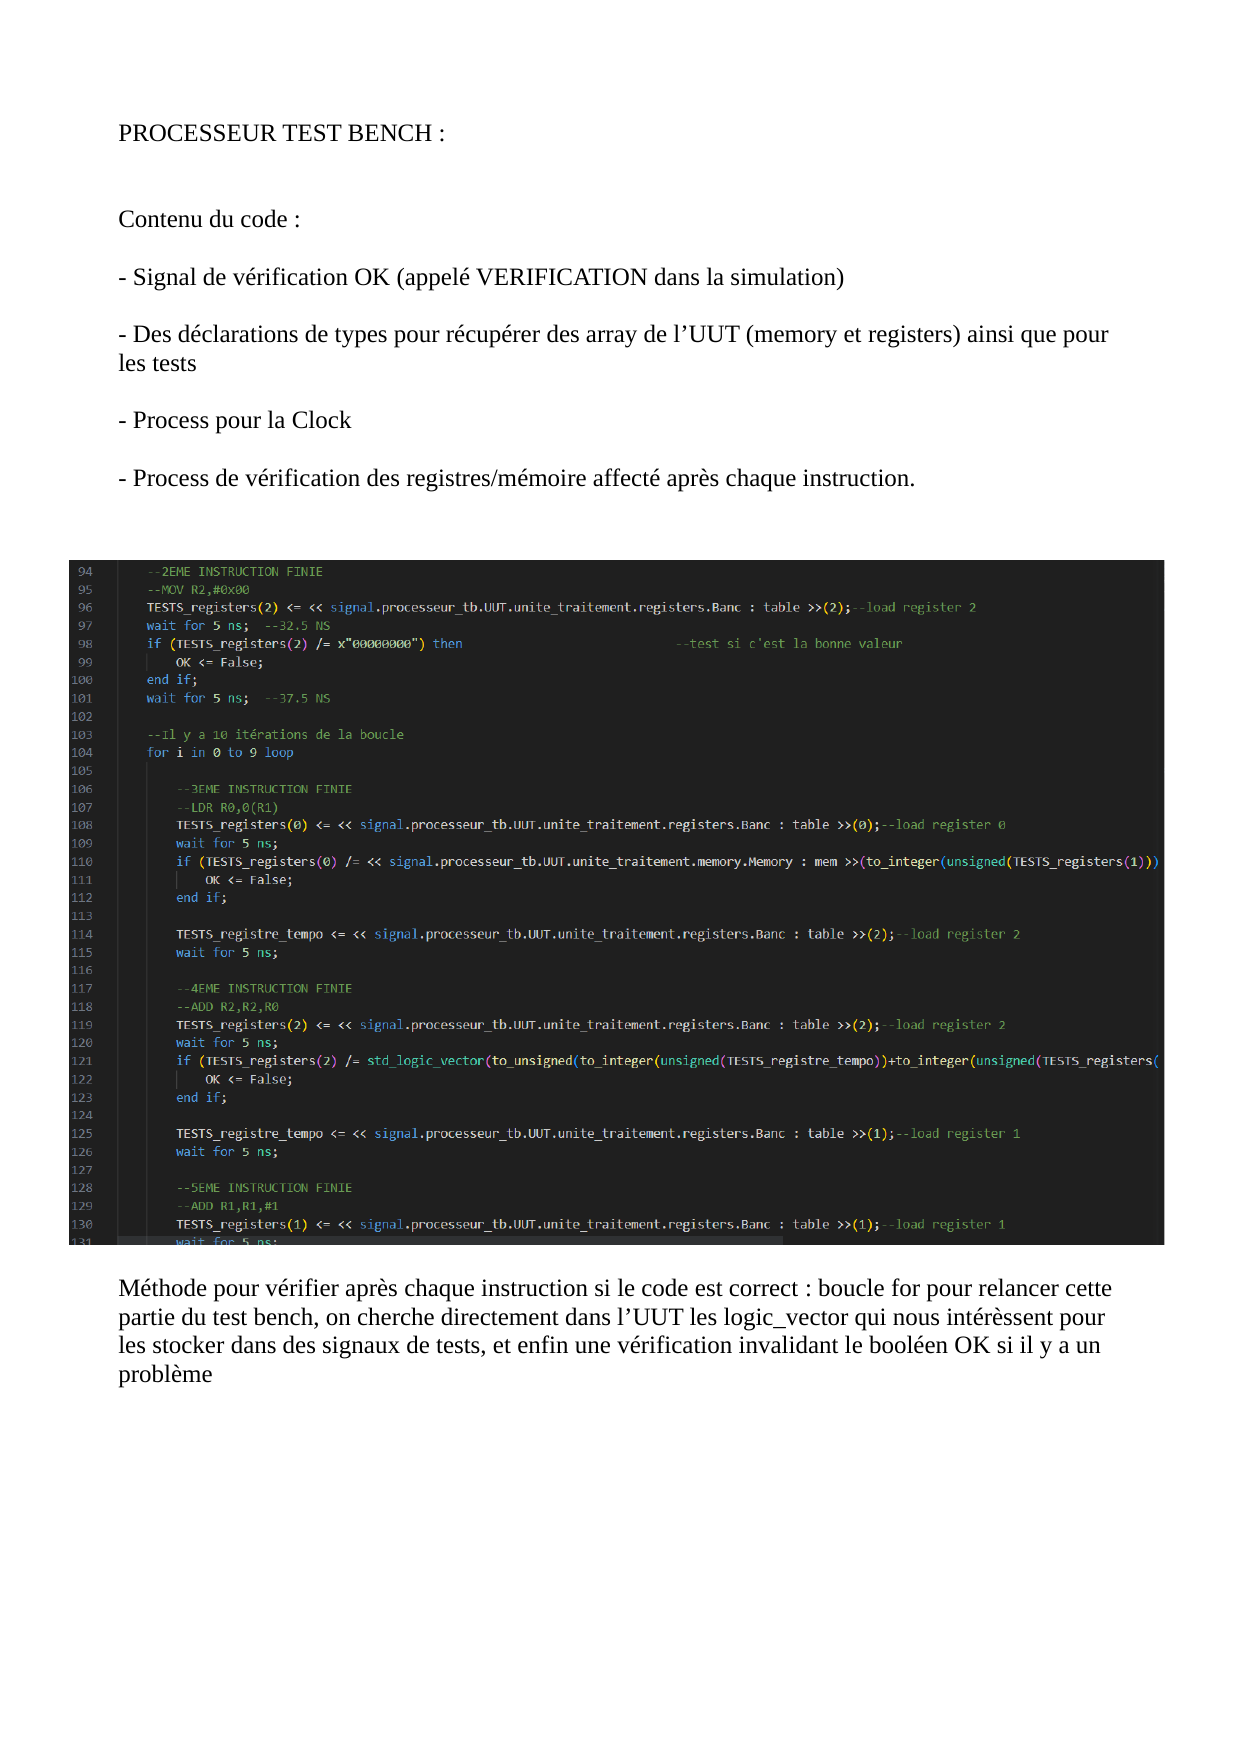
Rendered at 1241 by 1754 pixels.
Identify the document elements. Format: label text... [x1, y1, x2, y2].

text PROCESSEUR TEST BENCH : [118, 118, 1122, 147]
text - Process de vérification des registres/mémoire affecté après chaque instruction. [118, 463, 1122, 492]
text - Des déclarations de types pour récupérer des array de l’UUT (memory et registers) ainsi que pour les tests [118, 319, 1122, 377]
text - Signal de vérification OK (appelé VERIFICATION dans la simulation) [118, 262, 1122, 291]
text Contenu du code : [118, 204, 1122, 233]
text - Process pour la Clock [118, 406, 1122, 434]
picture [69, 560, 1165, 1245]
text Méthode pour vérifier après chaque instruction si le code est correct : boucle for pour relancer cette partie du test bench, on cherche directement dans l’UUT les logic_vector qui nous intérèssent pour les stocker dans des signaux de tests, et enfin une vérification invalidant le booléen OK si il y a un problème [118, 1273, 1122, 1388]
